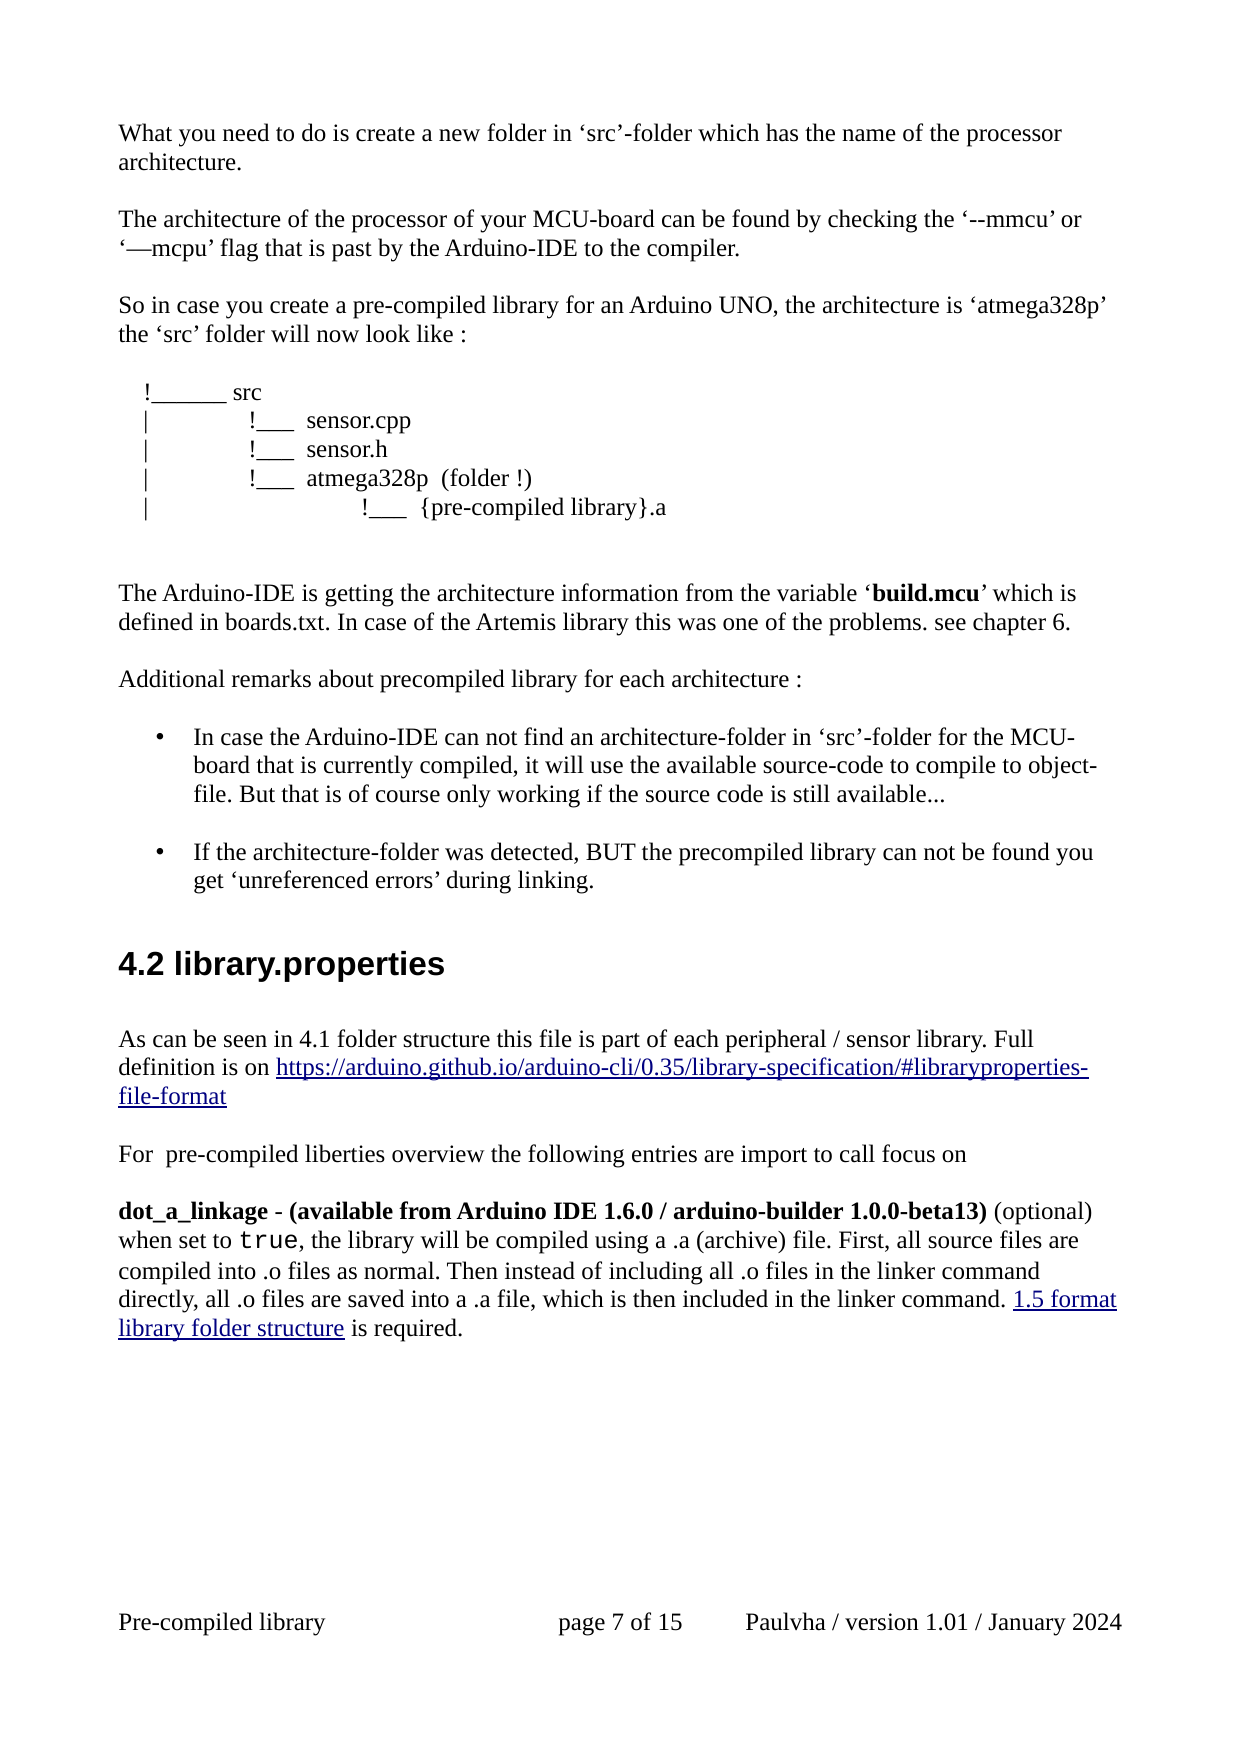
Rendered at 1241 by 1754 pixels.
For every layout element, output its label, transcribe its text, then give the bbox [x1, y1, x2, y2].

text For pre-compiled liberties overview the following entries are import to call focus on [118, 1139, 1122, 1167]
text Additional remarks about precompiled library for each architecture : [118, 664, 1122, 693]
text the ‘src’ folder will now look like : [118, 319, 1122, 348]
subtitle 4.2 library.properties [118, 944, 1122, 982]
list If the architecture-folder was detected, BUT the precompiled library can not be found you get ‘unreferenced errors’ during linking. [156, 837, 1122, 894]
list In case the Arduino-IDE can not find an architecture-folder in ‘src’-folder for the MCU-board that is currently compiled, it will use the available source-code to compile to object-file. But that is of course only working if the source code is still available... [156, 722, 1122, 808]
text | !___ sensor.cpp [118, 406, 1122, 434]
text | !___ {pre-compiled library}.a [118, 492, 1122, 521]
text | !___ atmega328p (folder !) [118, 463, 1122, 492]
text The Arduino-IDE is getting the architecture information from the variable ‘build.mcu’ which is defined in boards.txt. In case of the Artemis library this was one of the problems. see chapter 6. [118, 578, 1122, 636]
text ‘—mcpu’ flag that is past by the Arduino-IDE to the compiler. [118, 233, 1122, 262]
text | !___ sensor.h [118, 434, 1122, 463]
text What you need to do is create a new folder in ‘src’-folder which has the name of the processor architecture. [118, 118, 1122, 176]
text The architecture of the processor of your MCU-board can be found by checking the ‘--mmcu’ or [118, 204, 1122, 233]
text dot_a_linkage - (available from Arduino IDE 1.6.0 / arduino-builder 1.0.0-beta13) (optional) when set to true, the library will be compiled using a .a (archive) file. First, all source files are compiled into .o files as normal. Then instead of including all .o files in the linker command directly, all .o files are saved into a .a file, which is then included in the linker command. 1.5 format library folder structure is required. [118, 1196, 1122, 1342]
text As can be seen in 4.1 folder structure this file is part of each peripheral / sensor library. Full definition is on https://arduino.github.io/arduino-cli/0.35/library-specification/#libraryproperties-file-format [118, 1024, 1122, 1110]
text !______ src [118, 377, 1122, 406]
text So in case you create a pre-compiled library for an Arduino UNO, the architecture is ‘atmega328p’ [118, 291, 1122, 319]
